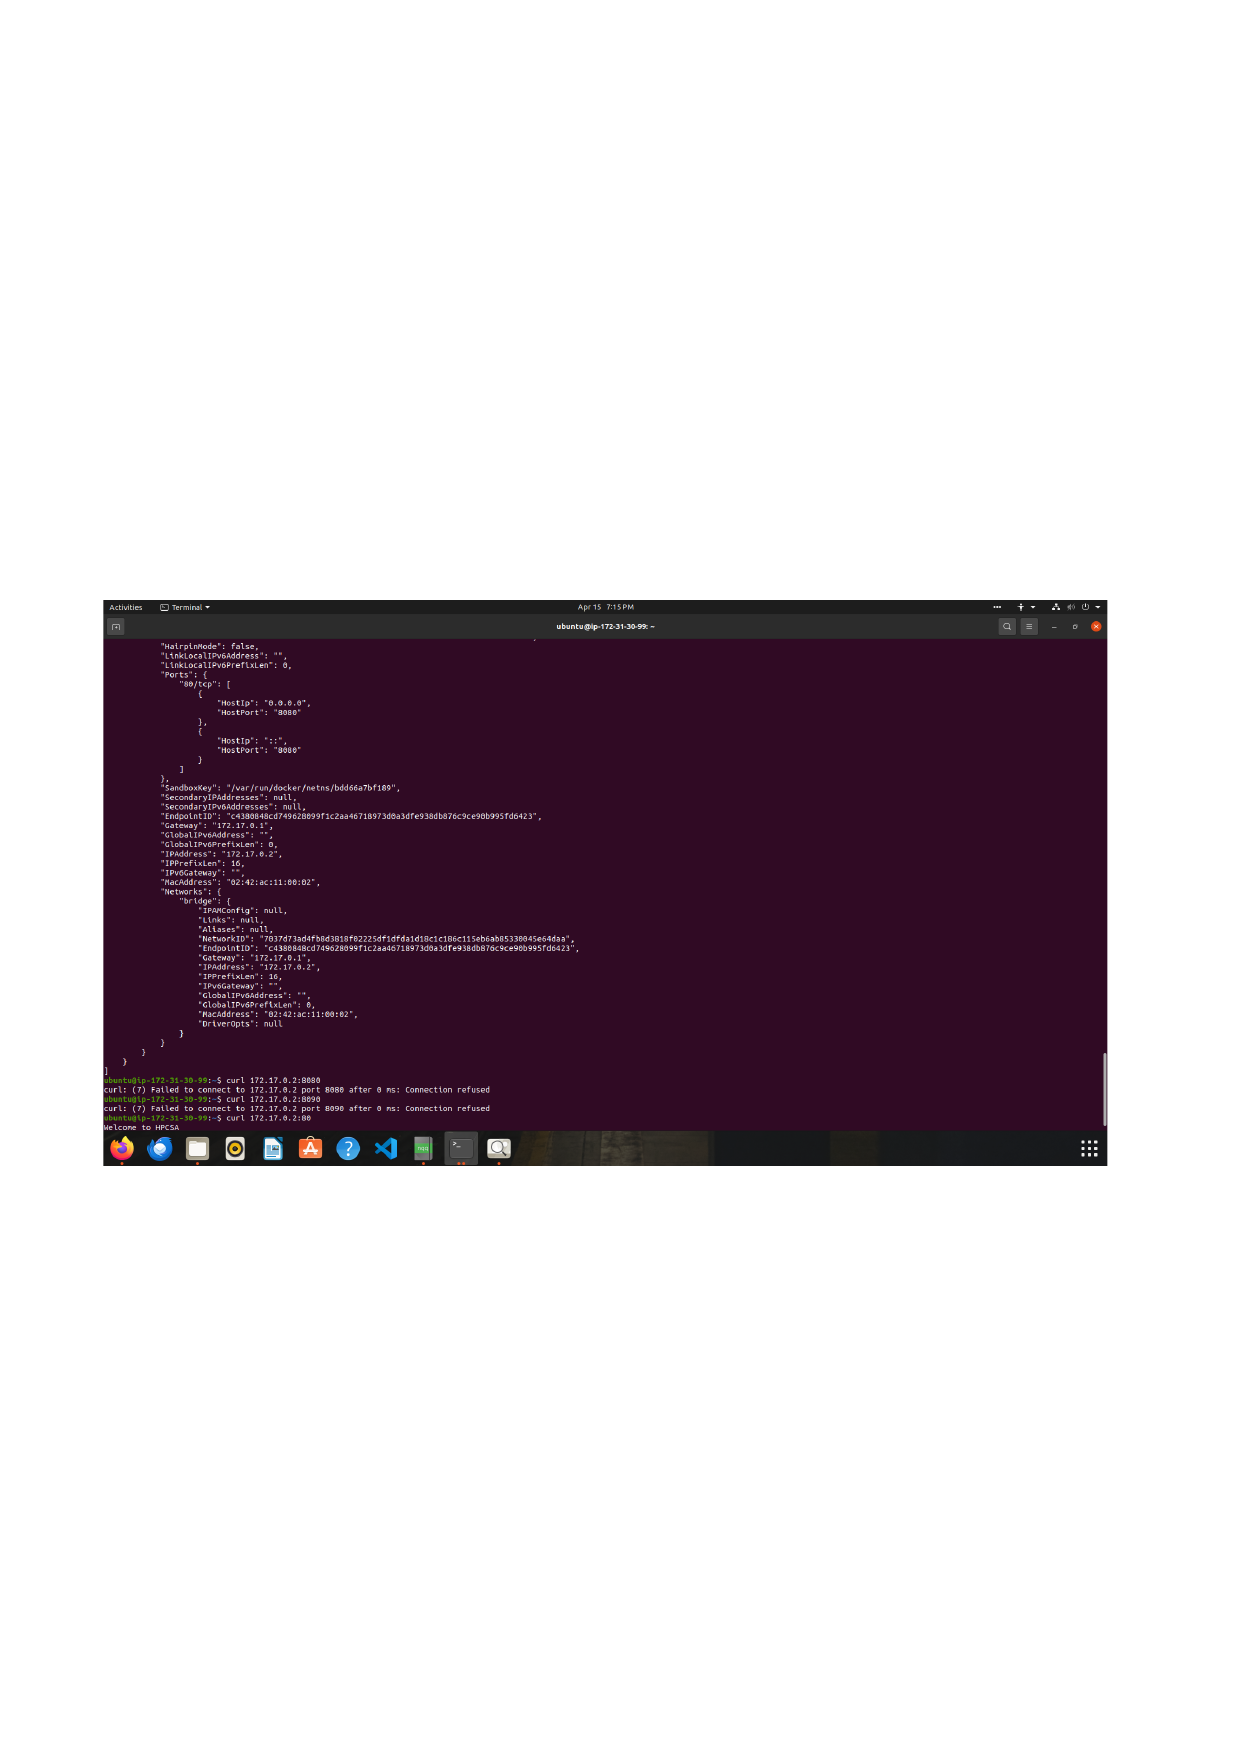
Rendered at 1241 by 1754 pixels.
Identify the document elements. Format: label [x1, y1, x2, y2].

picture [103, 600, 1108, 1166]
